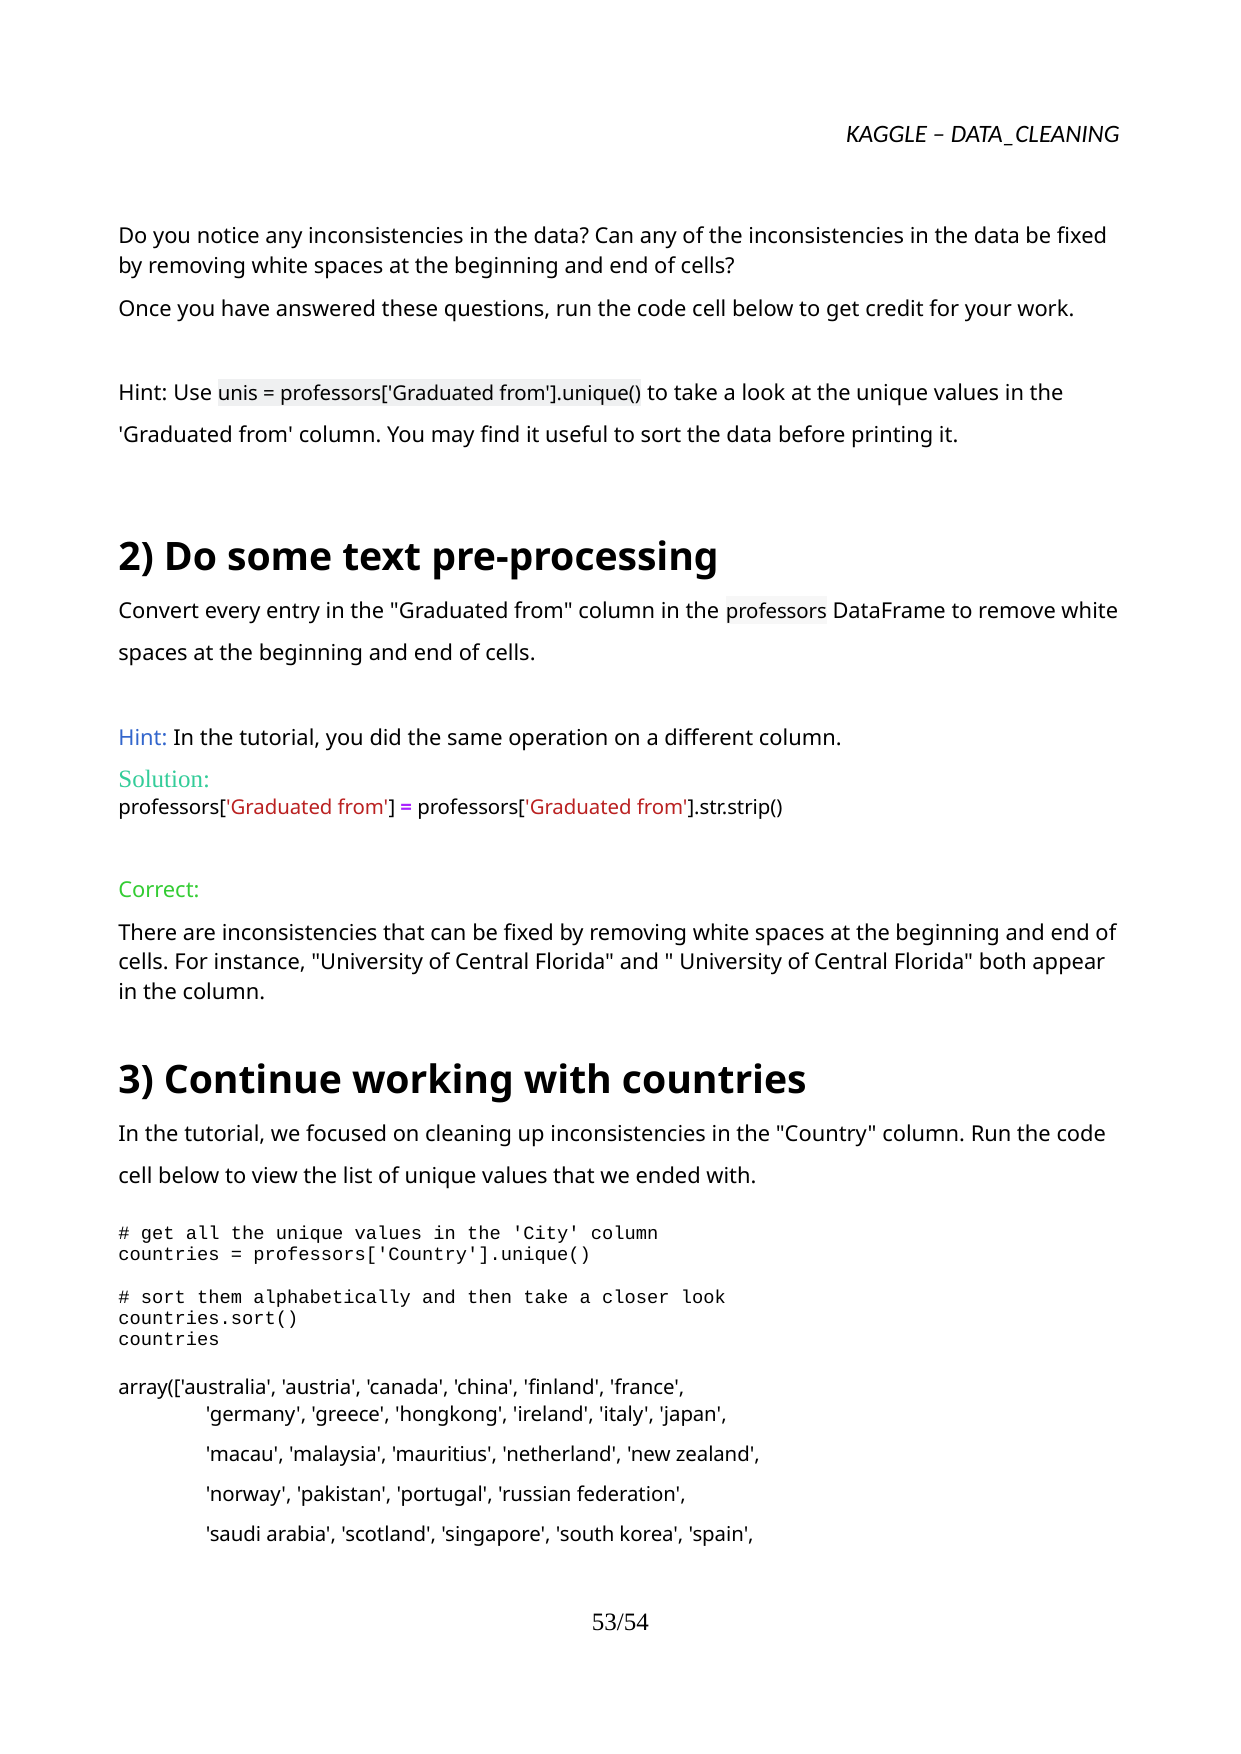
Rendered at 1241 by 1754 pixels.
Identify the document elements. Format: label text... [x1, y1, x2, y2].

text Solution: [118, 764, 1122, 793]
text 'macau', 'malaysia', 'mauritius', 'netherland', 'new zealand', [118, 1440, 1122, 1468]
text Once you have answered these questions, run the code cell below to get credit for your work. [118, 292, 1122, 322]
text countries = professors['Country'].unique() [118, 1245, 1122, 1266]
text Hint: Use unis = professors['Graduated from'].unique() to take a look at the unique values in the 'Graduated from' column. You may find it useful to sort the data before printing it. [118, 377, 1122, 449]
text professors['Graduated from'] = professors['Graduated from'].str.strip() [118, 793, 1122, 820]
text # sort them alphabetically and then take a closer look [118, 1287, 1122, 1309]
text countries [118, 1330, 1122, 1351]
text array(['australia', 'austria', 'canada', 'china', 'finland', 'france', [118, 1372, 1122, 1400]
text There are inconsistencies that can be fixed by removing white spaces at the beginning and end of cells. For instance, "University of Central Florida" and " University of Central Florida" both appear in the column. [118, 916, 1122, 1006]
text Hint: In the tutorial, you did the same operation on a different column. [118, 722, 1122, 751]
text Correct: [118, 874, 1122, 904]
subtitle 3) Continue working with countries [118, 1052, 1122, 1105]
text 'saudi arabia', 'scotland', 'singapore', 'south korea', 'spain', [118, 1519, 1122, 1547]
text Convert every entry in the "Graduated from" column in the professors DataFrame to remove white spaces at the beginning and end of cells. [118, 595, 1122, 667]
text Do you notice any inconsistencies in the data? Can any of the inconsistencies in the data be fixed by removing white spaces at the beginning and end of cells? [118, 220, 1122, 280]
text # get all the unique values in the 'City' column [118, 1224, 1122, 1245]
subtitle 2) Do some text pre-processing [118, 529, 1122, 582]
text In the tutorial, we focused on cleaning up inconsistencies in the "Country" column. Run the code cell below to view the list of unique values that we ended with. [118, 1118, 1122, 1190]
text 'germany', 'greece', 'hongkong', 'ireland', 'italy', 'japan', [118, 1400, 1122, 1428]
text countries.sort() [118, 1309, 1122, 1330]
text 'norway', 'pakistan', 'portugal', 'russian federation', [118, 1479, 1122, 1507]
